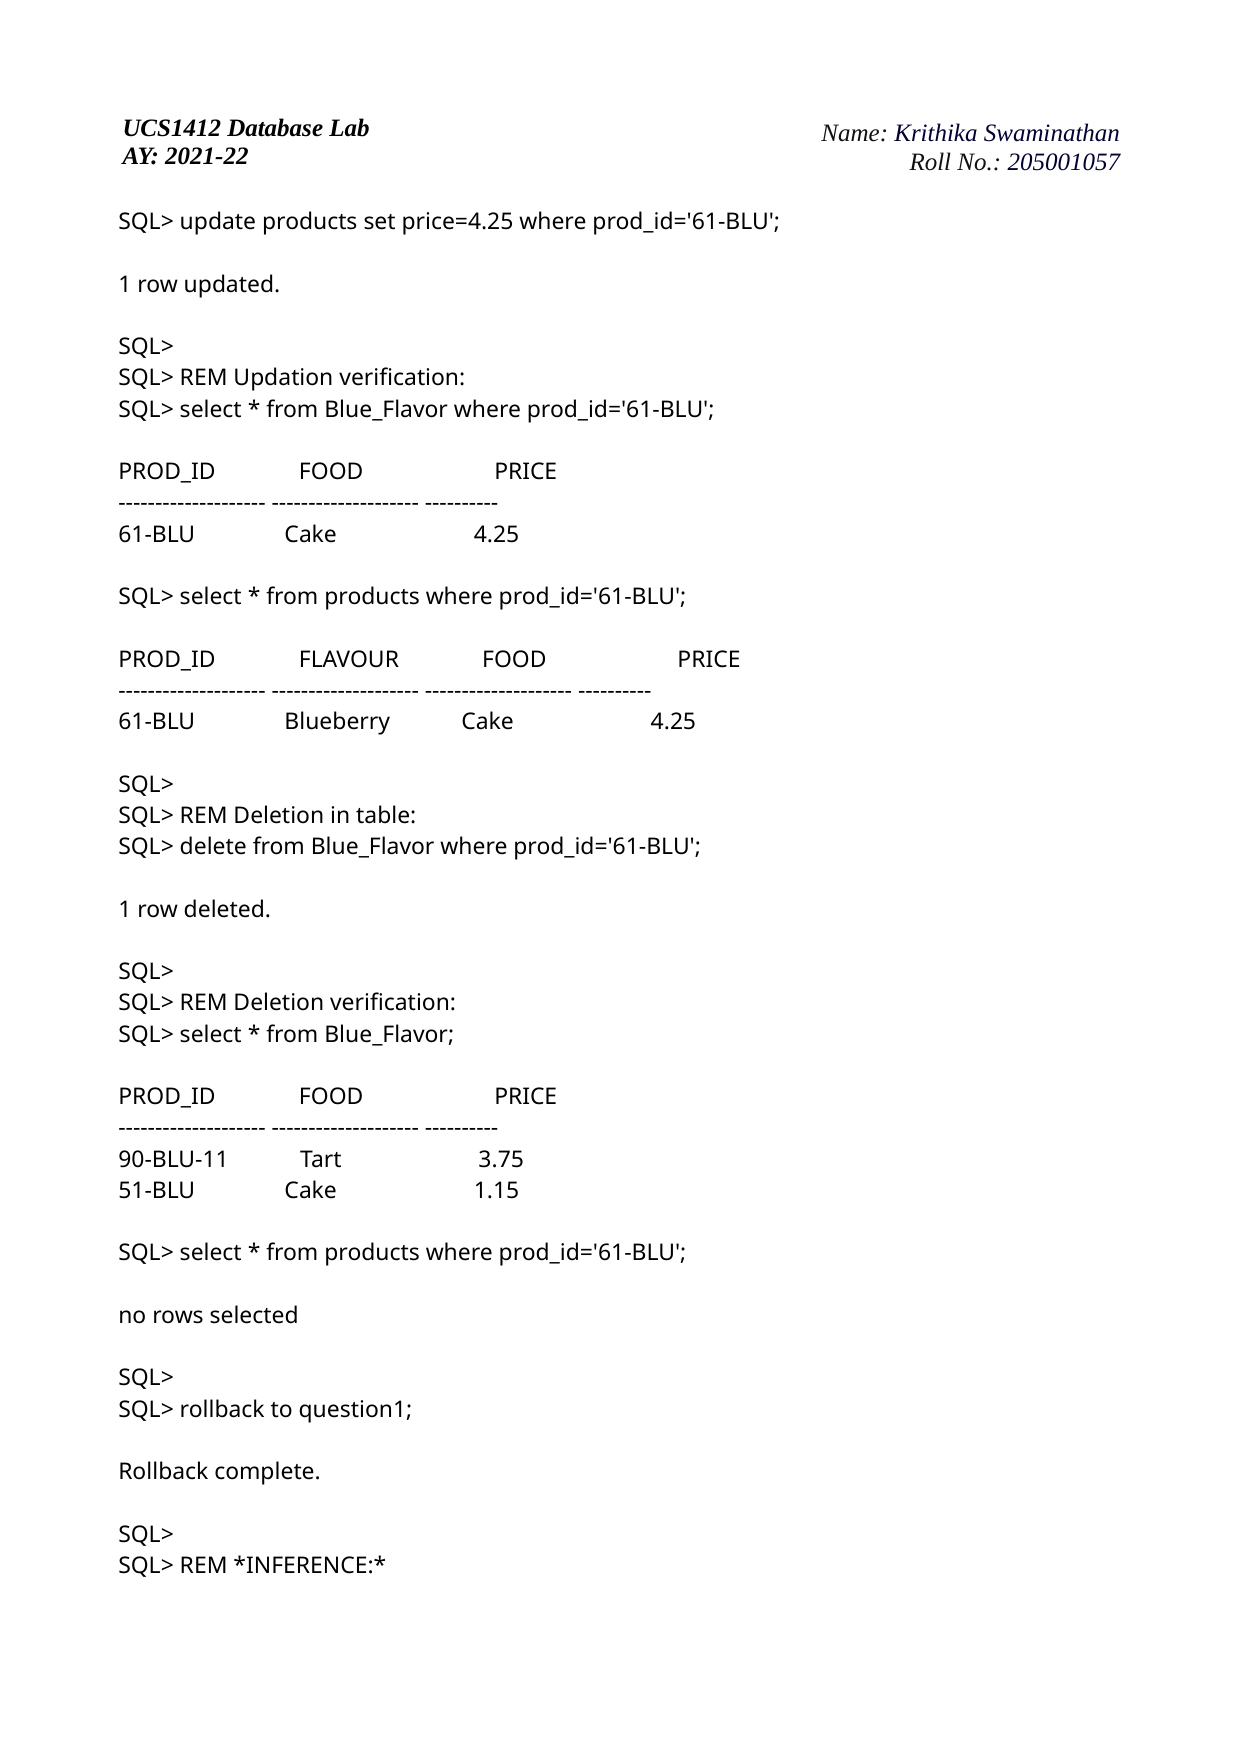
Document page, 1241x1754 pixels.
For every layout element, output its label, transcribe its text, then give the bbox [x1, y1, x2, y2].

text SQL> select * from Blue_Flavor; [118, 1018, 1122, 1049]
text SQL> [118, 955, 1122, 986]
text PROD_ID FLAVOUR FOOD PRICE [118, 643, 1122, 674]
text SQL> [118, 1361, 1122, 1393]
text PROD_ID FOOD PRICE [118, 455, 1122, 486]
text SQL> [118, 768, 1122, 799]
text SQL> REM *INFERENCE:* [118, 1549, 1122, 1580]
text PROD_ID FOOD PRICE [118, 1080, 1122, 1111]
text SQL> REM Updation verification: [118, 361, 1122, 393]
text no rows selected [118, 1299, 1122, 1330]
text SQL> REM Deletion in table: [118, 799, 1122, 830]
text -------------------- -------------------- ---------- [118, 486, 1122, 518]
text SQL> select * from products where prod_id='61-BLU'; [118, 580, 1122, 611]
text -------------------- -------------------- ---------- [118, 1111, 1122, 1143]
text 90-BLU-11 Tart 3.75 [118, 1143, 1122, 1174]
text SQL> [118, 330, 1122, 361]
text SQL> [118, 1518, 1122, 1549]
text 51-BLU Cake 1.15 [118, 1174, 1122, 1205]
text SQL> delete from Blue_Flavor where prod_id='61-BLU'; [118, 830, 1122, 861]
text SQL> REM Deletion verification: [118, 986, 1122, 1018]
text 61-BLU Cake 4.25 [118, 518, 1122, 549]
text -------------------- -------------------- -------------------- ---------- [118, 674, 1122, 705]
text 61-BLU Blueberry Cake 4.25 [118, 705, 1122, 736]
text SQL> rollback to question1; [118, 1393, 1122, 1424]
text SQL> select * from products where prod_id='61-BLU'; [118, 1236, 1122, 1268]
text SQL> select * from Blue_Flavor where prod_id='61-BLU'; [118, 393, 1122, 424]
text SQL> update products set price=4.25 where prod_id='61-BLU'; [118, 205, 1122, 236]
text 1 row updated. [118, 268, 1122, 299]
text Rollback complete. [118, 1455, 1122, 1486]
text 1 row deleted. [118, 893, 1122, 924]
